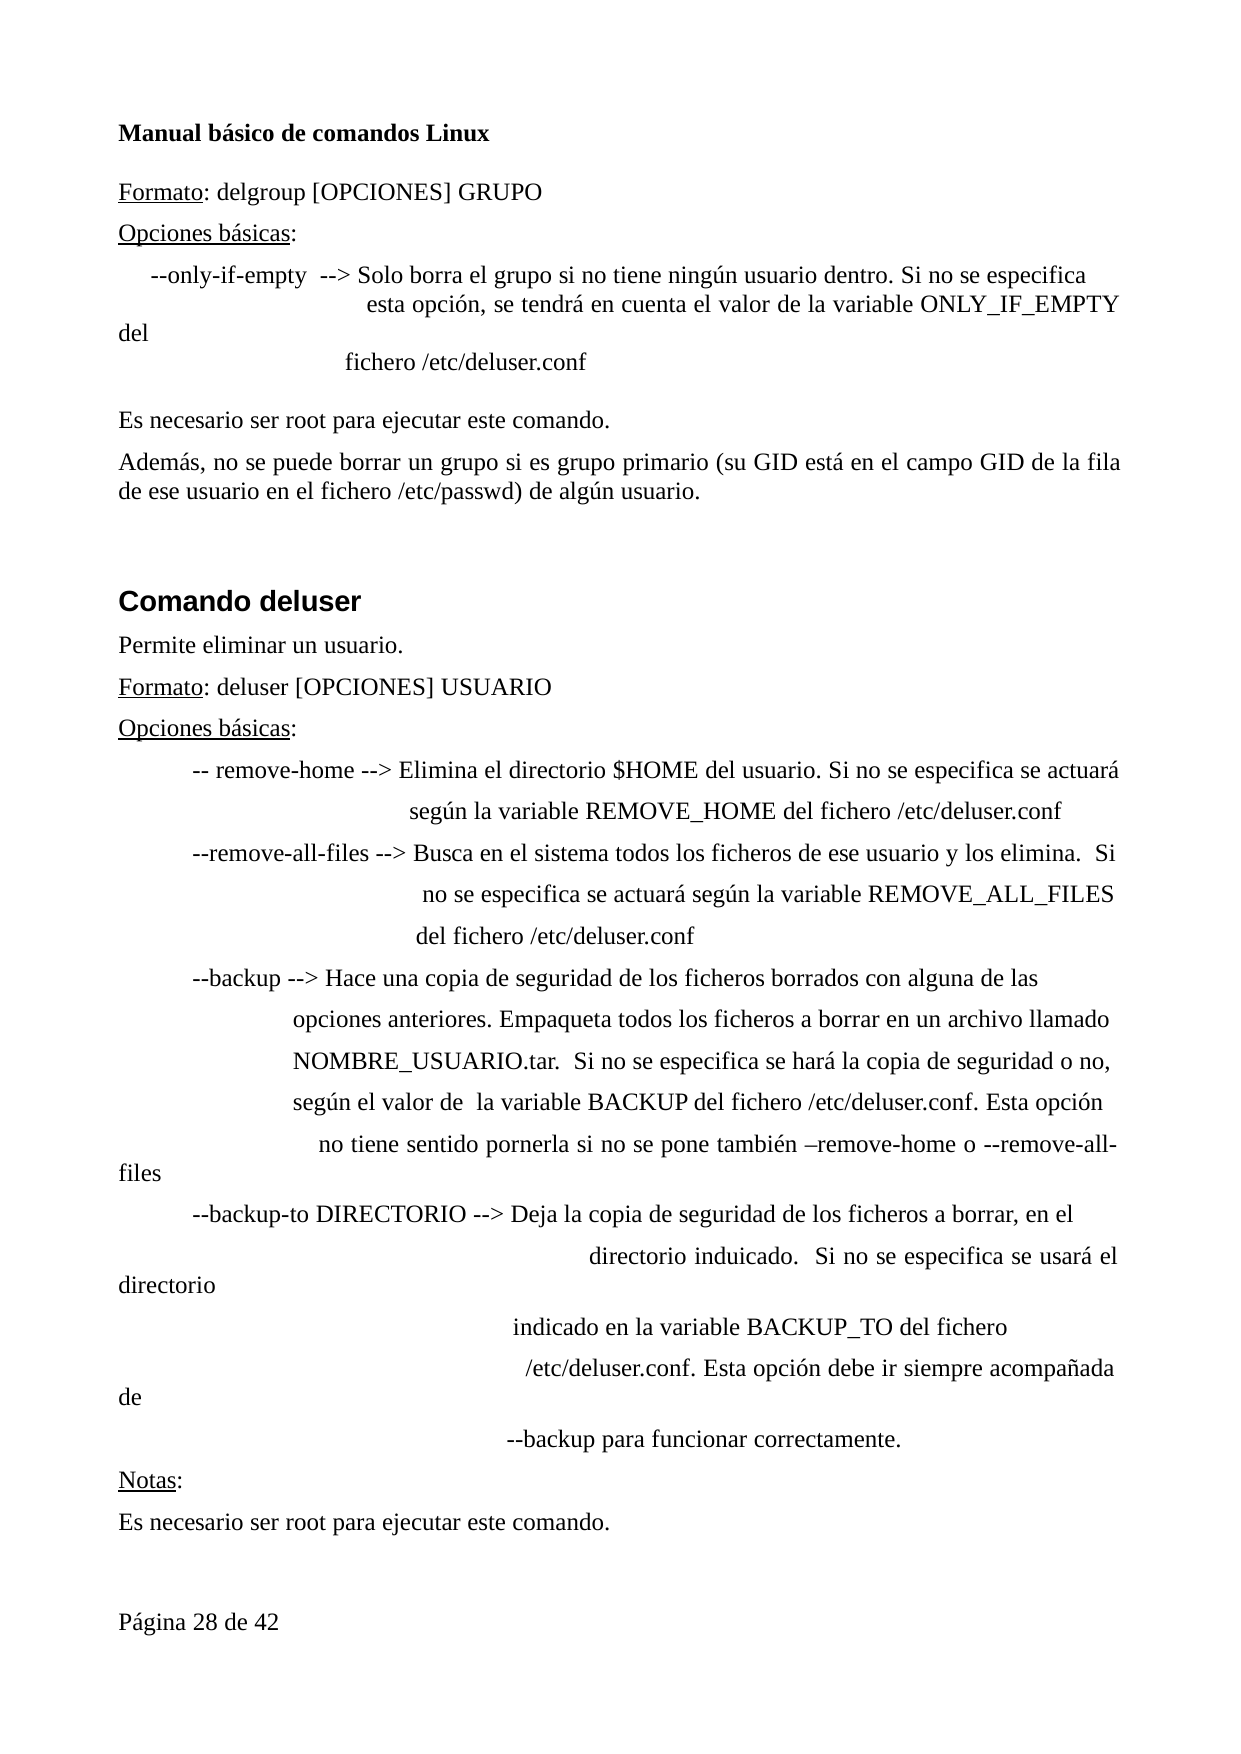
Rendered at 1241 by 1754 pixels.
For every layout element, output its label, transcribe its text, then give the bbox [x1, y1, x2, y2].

text directorio induicado. Si no se especifica se usará el directorio [118, 1241, 1122, 1299]
text --backup para funcionar correctamente. [118, 1424, 1122, 1453]
text Es necesario ser root para ejecutar este comando. [118, 1507, 1122, 1536]
text Es necesario ser root para ejecutar este comando. [118, 405, 1122, 434]
text no se especifica se actuará según la variable REMOVE_ALL_FILES [118, 879, 1122, 908]
text --backup --> Hace una copia de seguridad de los ficheros borrados con alguna de las [118, 962, 1122, 991]
text --only-if-empty --> Solo borra el grupo si no tiene ningún usuario dentro. Si no se especifica [118, 260, 1122, 289]
text según el valor de la variable BACKUP del fichero /etc/deluser.conf. Esta opción [118, 1087, 1122, 1116]
text NOMBRE_USUARIO.tar. Si no se especifica se hará la copia de seguridad o no, [118, 1046, 1122, 1074]
text según la variable REMOVE_HOME del fichero /etc/deluser.conf [118, 796, 1122, 825]
text esta opción, se tendrá en cuenta el valor de la variable ONLY_IF_EMPTY del [118, 289, 1122, 347]
text Formato: deluser [OPCIONES] USUARIO [118, 671, 1122, 701]
text -- remove-home --> Elimina el directorio $HOME del usuario. Si no se especifica se actuará [118, 754, 1122, 784]
text --remove-all-files --> Busca en el sistema todos los ficheros de ese usuario y los elimina. Si [118, 838, 1122, 867]
subtitle Comando deluser [118, 584, 1122, 617]
text fichero /etc/deluser.conf [118, 347, 1122, 376]
text indicado en la variable BACKUP_TO del fichero [118, 1311, 1122, 1341]
text /etc/deluser.conf. Esta opción debe ir siempre acompañada de [118, 1353, 1122, 1411]
text opciones anteriores. Empaqueta todos los ficheros a borrar en un archivo llamado [118, 1004, 1122, 1033]
text Opciones básicas: [118, 218, 1122, 247]
text Opciones básicas: [118, 713, 1122, 742]
text del fichero /etc/deluser.conf [118, 921, 1122, 950]
text Formato: delgroup [OPCIONES] GRUPO [118, 177, 1122, 206]
text --backup-to DIRECTORIO --> Deja la copia de seguridad de los ficheros a borrar, en el [118, 1199, 1122, 1228]
text Además, no se puede borrar un grupo si es grupo primario (su GID está en el campo GID de la fila de ese usuario en el fichero /etc/passwd) de algún usuario. [118, 447, 1122, 505]
text Permite eliminar un usuario. [118, 630, 1122, 659]
text no tiene sentido pornerla si no se pone también –remove-home o --remove-all-files [118, 1129, 1122, 1187]
text Notas: [118, 1465, 1122, 1494]
